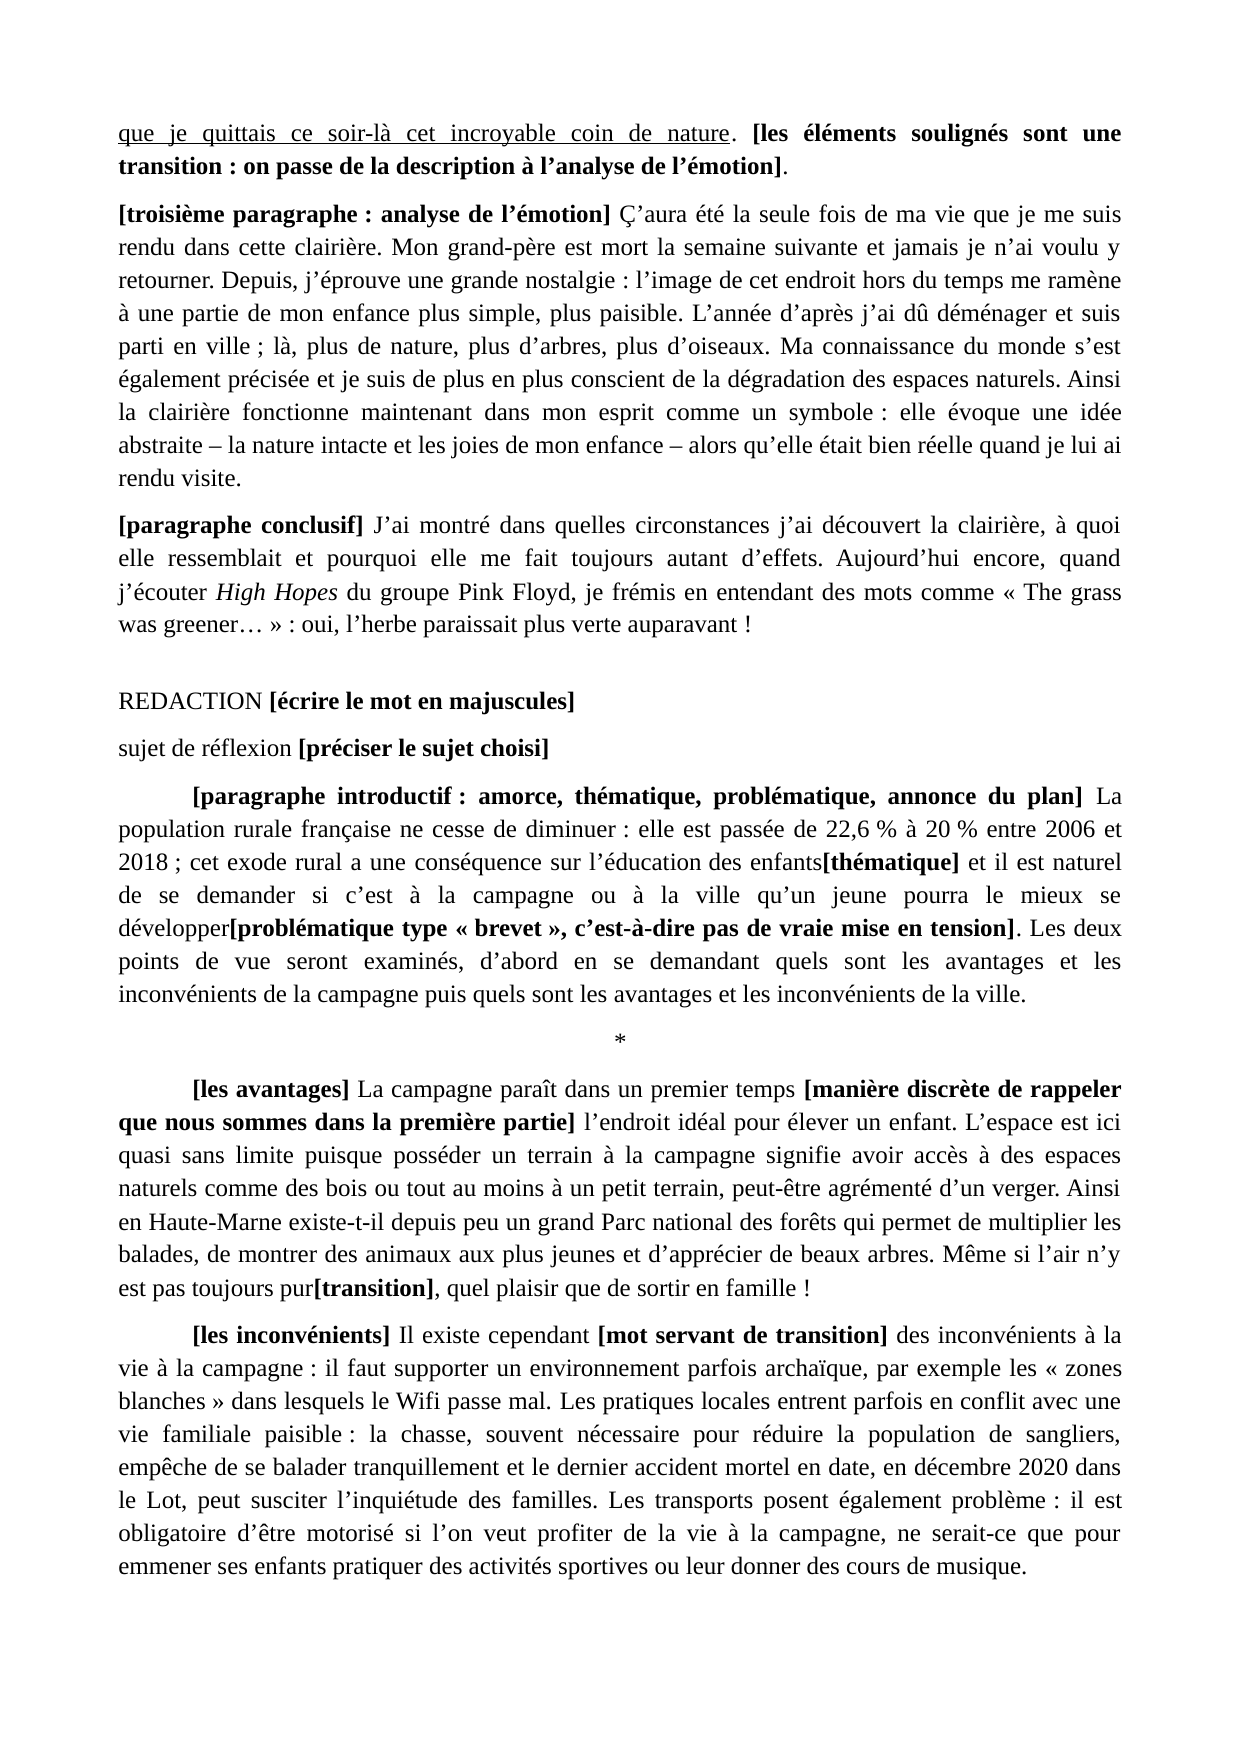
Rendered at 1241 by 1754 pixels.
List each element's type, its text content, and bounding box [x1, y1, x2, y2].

text * [118, 1027, 1122, 1056]
text [les avantages] La campagne paraît dans un premier temps [manière discrète de rappeler que nous sommes dans la première partie] l’endroit idéal pour élever un enfant. L’espace est ici quasi sans limite puisque posséder un terrain à la campagne signifie avoir accès à des espaces naturels comme des bois ou tout au moins à un petit terrain, peut-être agrémenté d’un verger. Ainsi en Haute-Marne existe-t-il depuis peu un grand Parc national des forêts qui permet de multiplier les balades, de montrer des animaux aux plus jeunes et d’apprécier de beaux arbres. Même si l’air n’y est pas toujours pur[transition], quel plaisir que de sortir en famille ! [118, 1074, 1122, 1301]
text REDACTION [écrire le mot en majuscules] [118, 686, 1122, 715]
text [troisième paragraphe : analyse de l’émotion] ç’aura été la seule fois de ma vie que je me suis rendu dans cette clairière. Mon grand-père est mort la semaine suivante et jamais je n’ai voulu y retourner. Depuis, j’éprouve une grande nostalgie : l’image de cet endroit hors du temps me ramène à une partie de mon enfance plus simple, plus paisible. L’année d’après j’ai dû déménager et suis parti en ville ; là, plus de nature, plus d’arbres, plus d’oiseaux. Ma connaissance du monde s’est également précisée et je suis de plus en plus conscient de la dégradation des espaces naturels. Ainsi la clairière fonctionne maintenant dans mon esprit comme un symbole : elle évoque une idée abstraite – la nature intacte et les joies de mon enfance – alors qu’elle était bien réelle quand je lui ai rendu visite. [118, 199, 1122, 492]
text [paragraphe introductif : amorce, thématique, problématique, annonce du plan] La population rurale française ne cesse de diminuer : elle est passée de 22,6 % à 20 % entre 2006 et 2018 ; cet exode rural a une conséquence sur l’éducation des enfants[thématique] et il est naturel de se demander si c’est à la campagne ou à la ville qu’un jeune pourra le mieux se développer[problématique type « brevet », c’est-à-dire pas de vraie mise en tension]. Les deux points de vue seront examinés, d’abord en se demandant quels sont les avantages et les inconvénients de la campagne puis quels sont les avantages et les inconvénients de la ville. [118, 781, 1122, 1008]
text [paragraphe conclusif] J’ai montré dans quelles circonstances j’ai découvert la clairière, à quoi elle ressemblait et pourquoi elle me fait toujours autant d’effets. Aujourd’hui encore, quand j’écouter High Hopes du groupe Pink Floyd, je frémis en entendant des mots comme « The grass was greener… » : oui, l’herbe paraissait plus verte auparavant ! [118, 511, 1122, 638]
text sujet de réflexion [préciser le sujet choisi] [118, 733, 1122, 762]
text [les inconvénients] Il existe cependant [mot servant de transition] des inconvénients à la vie à la campagne : il faut supporter un environnement parfois archaïque, par exemple les « zones blanches » dans lesquels le Wifi passe mal. Les pratiques locales entrent parfois en conflit avec une vie familiale paisible : la chasse, souvent nécessaire pour réduire la population de sangliers, empêche de se balader tranquillement et le dernier accident mortel en date, en décembre 2020 dans le Lot, peut susciter l’inquiétude des familles. Les transports posent également problème : il est obligatoire d’être motorisé si l’on veut profiter de la vie à la campagne, ne serait-ce que pour emmener ses enfants pratiquer des activités sportives ou leur donner des cours de musique. [118, 1320, 1122, 1580]
text que je quittais ce soir-là cet incroyable coin de nature. [les éléments soulignés sont une transition : on passe de la description à l’analyse de l’émotion]. [118, 118, 1122, 180]
